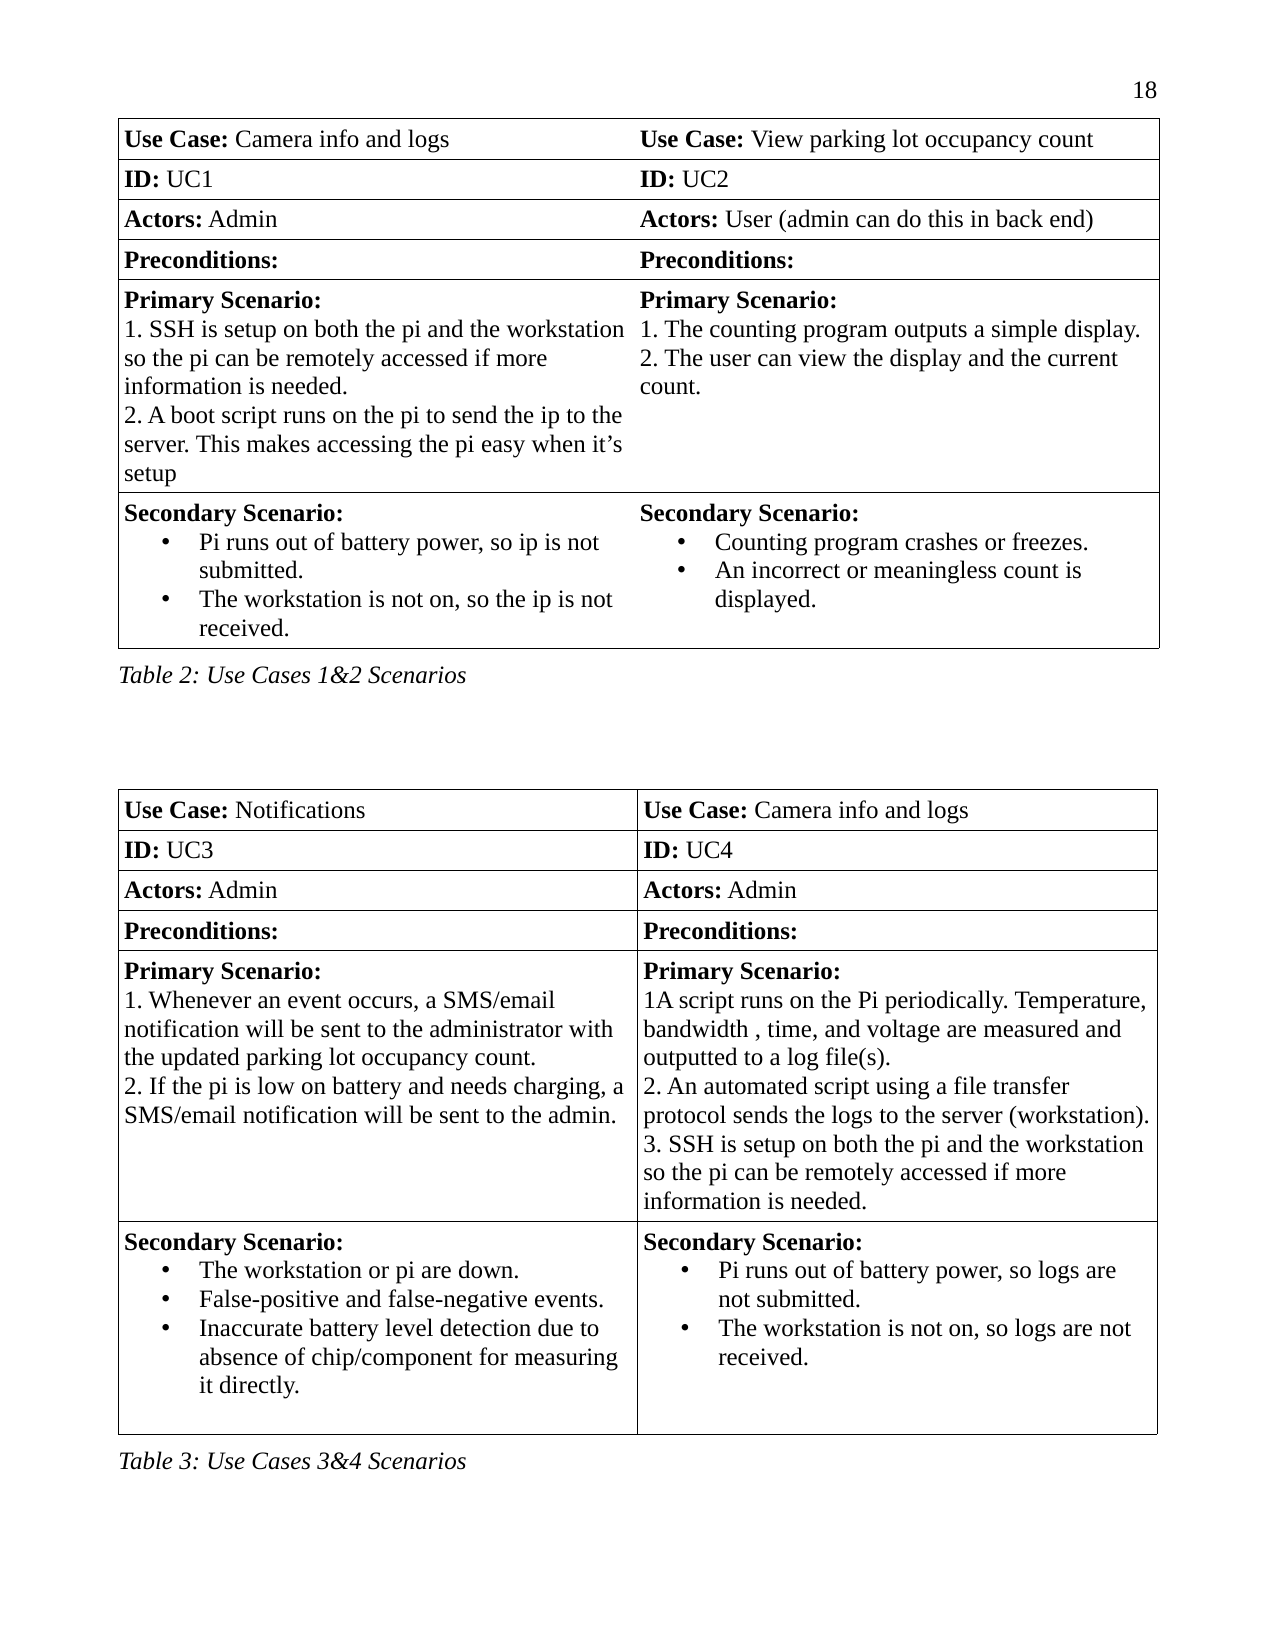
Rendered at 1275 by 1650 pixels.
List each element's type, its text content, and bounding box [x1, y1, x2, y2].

table_cell ID: UC3 [119, 831, 637, 870]
table_header Use Case: Notifications [119, 790, 637, 829]
table_cell ID: UC1 [119, 160, 634, 199]
table_cell Secondary Scenario: Pi runs out of battery power, so logs are not submitted. The workstation is not on, so logs are not received. [638, 1222, 1157, 1433]
table_cell ID: UC4 [638, 831, 1157, 870]
table_cell Actors: User (admin can do this in back end) [634, 200, 1159, 239]
table_cell Secondary Scenario: The workstation or pi are down. False-positive and false-negative events. Inaccurate battery level detection due to absence of chip/component for measuring it directly. [119, 1222, 637, 1433]
table_cell Actors: Admin [119, 200, 634, 239]
table_cell Preconditions: [638, 911, 1157, 950]
table_cell Primary Scenario: 1. The counting program outputs a simple display. 2. The user can view the display and the current count. [634, 280, 1159, 492]
table_cell Actors: Admin [638, 871, 1157, 910]
table_cell Primary Scenario: 1A script runs on the Pi periodically. Temperature, bandwidth , time, and voltage are measured and outputted to a log file(s). 2. An automated script using a file transfer protocol sends the logs to the server (workstation). 3. SSH is setup on both the pi and the workstation so the pi can be remotely accessed if more information is needed. [638, 951, 1157, 1221]
table_cell Primary Scenario: 1. Whenever an event occurs, a SMS/email notification will be sent to the administrator with the updated parking lot occupancy count. 2. If the pi is low on battery and needs charging, a SMS/email notification will be sent to the admin. [119, 951, 637, 1221]
table_cell ID: UC2 [634, 160, 1159, 199]
table_cell Preconditions: [119, 911, 637, 950]
table_header Use Case: Camera info and logs [638, 790, 1157, 829]
text Table 2: Use Cases 1&2 Scenarios [118, 660, 1157, 689]
text Table 3: Use Cases 3&4 Scenarios [118, 1446, 1157, 1475]
table_cell Actors: Admin [119, 871, 637, 910]
table_cell Primary Scenario: 1. SSH is setup on both the pi and the workstation so the pi can be remotely accessed if more information is needed. 2. A boot script runs on the pi to send the ip to the server. This makes accessing the pi easy when it’s setup [119, 280, 634, 492]
table_cell Secondary Scenario: Counting program crashes or freezes. An incorrect or meaningless count is displayed. [634, 493, 1159, 647]
table_cell Secondary Scenario: Pi runs out of battery power, so ip is not submitted. The workstation is not on, so the ip is not received. [119, 493, 634, 647]
table_header Use Case: Camera info and logs [119, 119, 634, 158]
table_cell Preconditions: [119, 240, 634, 279]
table_cell Preconditions: [634, 240, 1159, 279]
table_header Use Case: View parking lot occupancy count [634, 119, 1159, 158]
